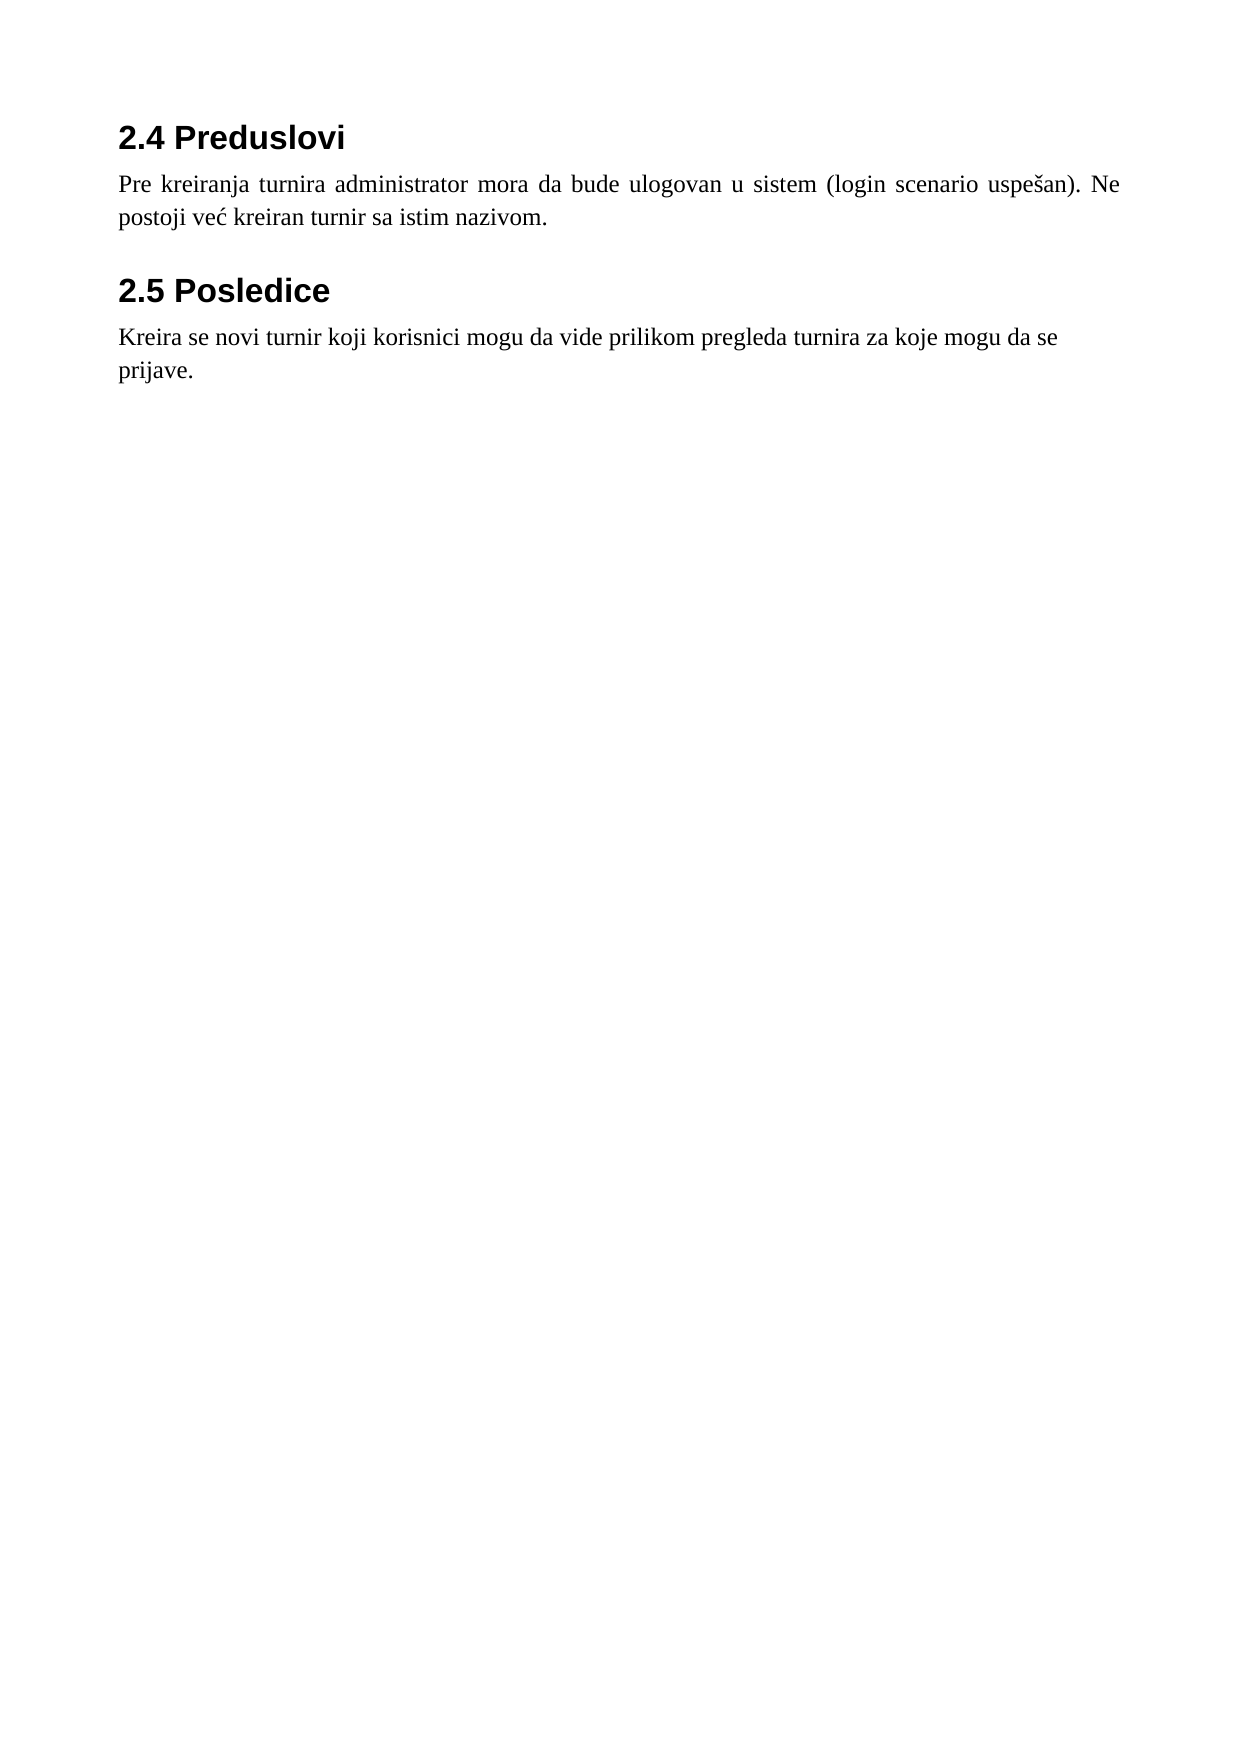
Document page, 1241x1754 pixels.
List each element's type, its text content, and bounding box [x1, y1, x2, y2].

subtitle 2.4 Preduslovi [118, 118, 1122, 157]
text Pre kreiranja turnira administrator mora da bude ulogovan u sistem (login scenario uspešan). Ne postoji već kreiran turnir sa istim nazivom. [118, 169, 1122, 231]
text Kreira se novi turnir koji korisnici mogu da vide prilikom pregleda turnira za koje mogu da se prijave. [118, 322, 1122, 384]
subtitle 2.5 Posledice [118, 271, 1122, 309]
